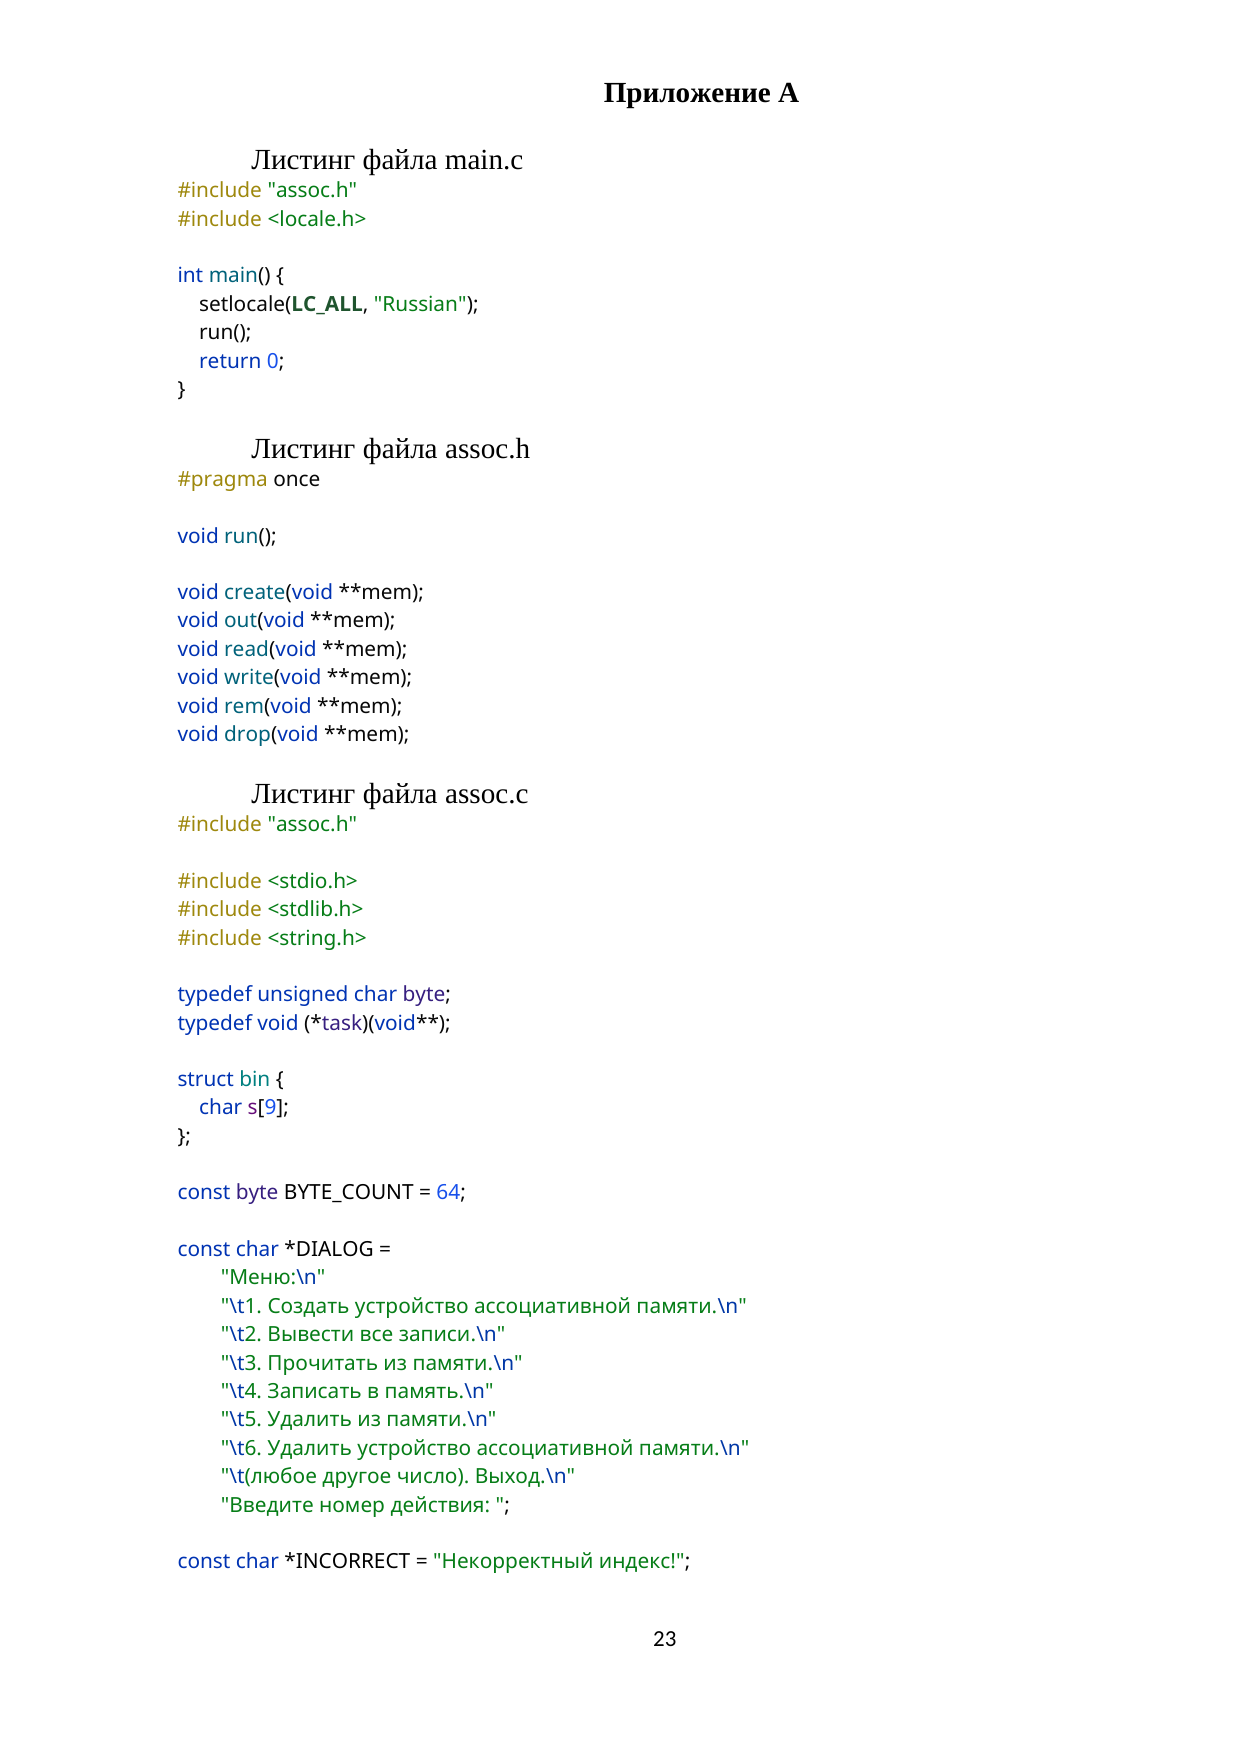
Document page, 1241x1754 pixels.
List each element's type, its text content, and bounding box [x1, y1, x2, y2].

text Приложение А [177, 75, 1152, 108]
text Листинг файла assoc.c [177, 776, 1152, 809]
text #include "assoc.h" #include <locale.h> int main() { setlocale(LC_ALL, "Russian"); run(); return 0; } [177, 176, 1152, 431]
text Листинг файла assoc.h [177, 431, 1152, 464]
text #include "assoc.h" #include <stdio.h> #include <stdlib.h> #include <string.h> typedef unsigned char byte; typedef void (*task)(void**); struct bin { char s[9]; }; const byte BYTE_COUNT = 64; const char *DIALOG = "Меню:\n" "\t1. Создать устройство ассоциативной памяти.\n" "\t2. Вывести все записи.\n" "\t3. Прочитать из памяти.\n" "\t4. Записать в память.\n" "\t5. Удалить из памяти.\n" "\t6. Удалить устройство ассоциативной памяти.\n" "\t(любое другое число). Выход.\n" "Введите номер действия: "; const char *INCORRECT = "Некорректный индекс!"; [177, 809, 1152, 1603]
text #pragma once void run(); void create(void **mem); void out(void **mem); void read(void **mem); void write(void **mem); void rem(void **mem); void drop(void **mem); [177, 464, 1152, 776]
text Листинг файла main.c [177, 142, 1152, 176]
